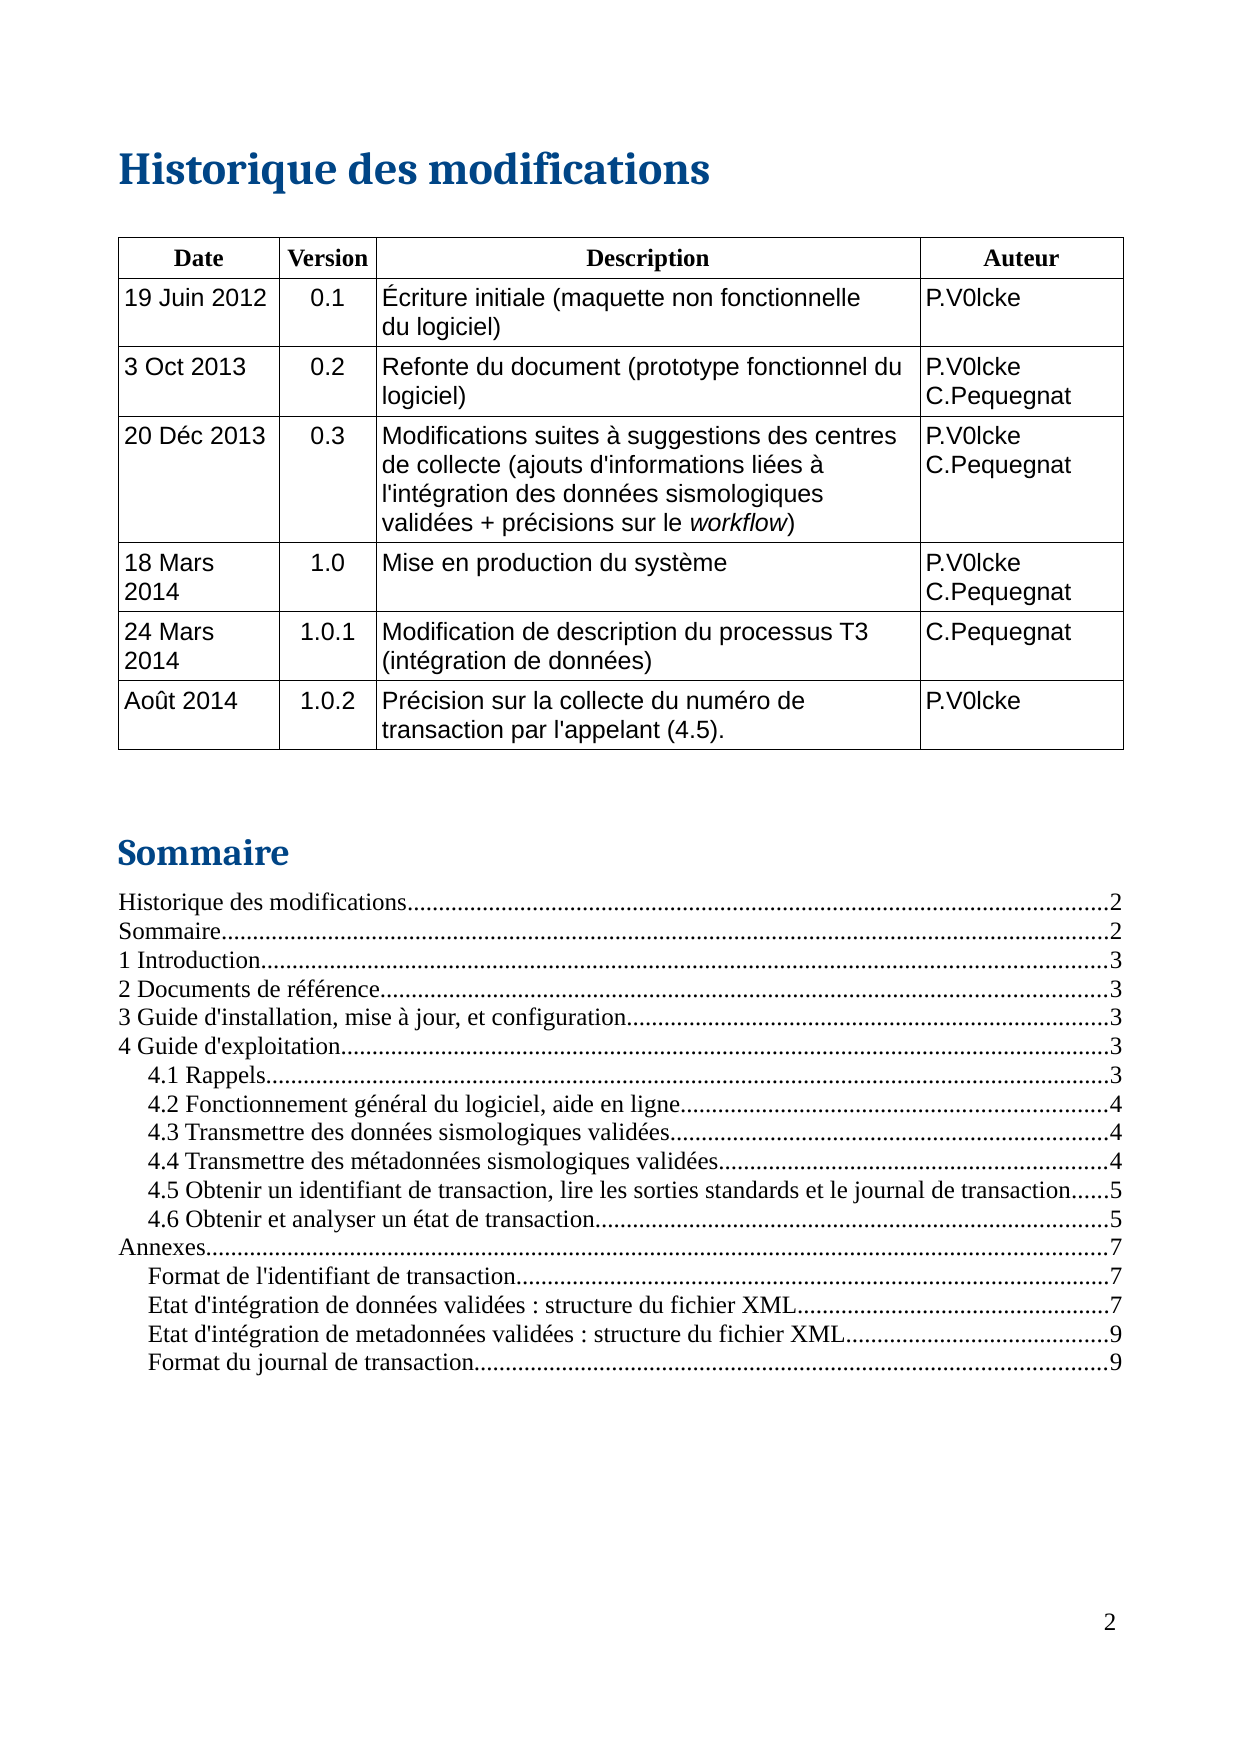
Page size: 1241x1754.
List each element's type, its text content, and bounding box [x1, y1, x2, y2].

text Historique des modifications 2 [118, 887, 1122, 916]
table_cell 1.0 [280, 543, 376, 611]
text Sommaire 2 [118, 916, 1122, 945]
table_cell 19 Juin 2012 [119, 279, 279, 346]
table_cell Modification de description du processus T3 (intégration de données) [377, 612, 920, 680]
table_cell 1.0.1 [280, 612, 376, 680]
table_cell P.V0lcke [921, 279, 1123, 346]
text 2 Documents de référence 3 [118, 974, 1122, 1002]
text Etat d'intégration de données validées : structure du fichier XML 7 [148, 1290, 1122, 1319]
table_cell 0.3 [280, 417, 376, 542]
subtitle Sommaire [118, 832, 1122, 875]
table_cell 0.2 [280, 347, 376, 416]
table_header Date [119, 238, 279, 277]
text 4.4 Transmettre des métadonnées sismologiques validées 4 [148, 1146, 1122, 1175]
table_cell Refonte du document (prototype fonctionnel du logiciel) [377, 347, 920, 416]
table_cell P.V0lcke [921, 681, 1123, 749]
table_cell P.V0lcke C.Pequegnat [921, 347, 1123, 416]
table_cell Écriture initiale (maquette non fonctionnelle du logiciel) [377, 279, 920, 346]
table_header Auteur [921, 238, 1123, 277]
table_header Description [377, 238, 920, 277]
text 4.5 Obtenir un identifiant de transaction, lire les sorties standards et le journal de transaction 5 [148, 1175, 1122, 1204]
table_cell 24 Mars 2014 [119, 612, 279, 680]
text 4.3 Transmettre des données sismologiques validées 4 [148, 1117, 1122, 1146]
subtitle Historique des modifications [118, 143, 1122, 196]
table_cell 3 Oct 2013 [119, 347, 279, 416]
text 4.1 Rappels 3 [148, 1060, 1122, 1089]
text 1 Introduction 3 [118, 945, 1122, 974]
text Annexes 7 [118, 1232, 1122, 1261]
table_cell 1.0.2 [280, 681, 376, 749]
table_cell Mise en production du système [377, 543, 920, 611]
table_cell Août 2014 [119, 681, 279, 749]
table_cell 20 Déc 2013 [119, 417, 279, 542]
text 4.6 Obtenir et analyser un état de transaction 5 [148, 1204, 1122, 1232]
text Format de l'identifiant de transaction 7 [148, 1261, 1122, 1290]
table_cell 0.1 [280, 279, 376, 346]
table_cell 18 Mars 2014 [119, 543, 279, 611]
text 3 Guide d'installation, mise à jour, et configuration 3 [118, 1002, 1122, 1031]
text Etat d'intégration de metadonnées validées : structure du fichier XML 9 [148, 1319, 1122, 1347]
table_cell Précision sur la collecte du numéro de transaction par l'appelant (4.5). [377, 681, 920, 749]
table_cell Modifications suites à suggestions des centres de collecte (ajouts d'informations liées à l'intégration des données sismologiques validées + précisions sur le workflow) [377, 417, 920, 542]
text Format du journal de transaction 9 [148, 1347, 1122, 1376]
table_cell P.V0lcke C.Pequegnat [921, 543, 1123, 611]
text 4 Guide d'exploitation 3 [118, 1031, 1122, 1060]
text 4.2 Fonctionnement général du logiciel, aide en ligne 4 [148, 1089, 1122, 1117]
table_cell C.Pequegnat [921, 612, 1123, 680]
table_cell P.V0lcke C.Pequegnat [921, 417, 1123, 542]
table_header Version [280, 238, 376, 277]
